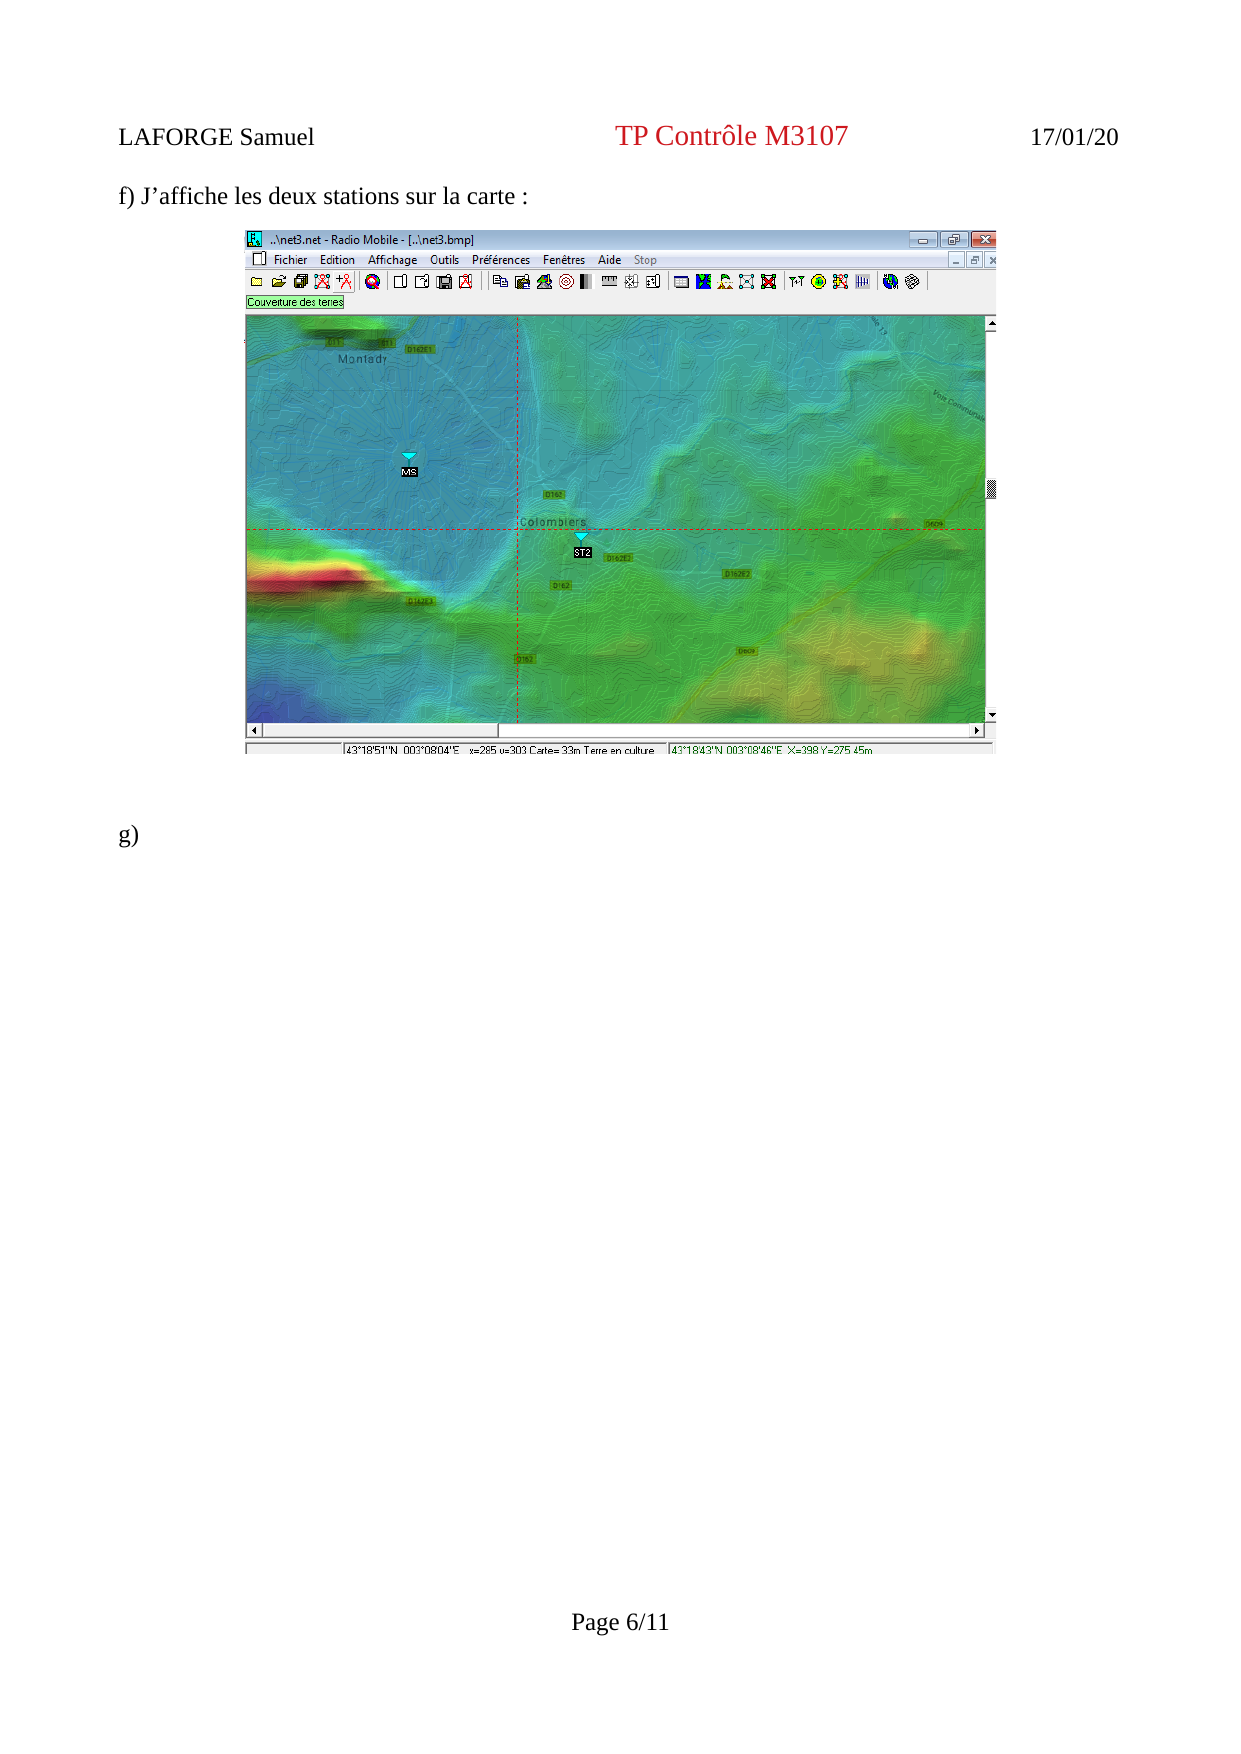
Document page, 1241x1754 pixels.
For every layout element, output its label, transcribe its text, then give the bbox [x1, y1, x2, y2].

text f) J’affiche les deux stations sur la carte : [118, 181, 1122, 210]
text g) [118, 819, 1122, 848]
picture [244, 230, 997, 754]
